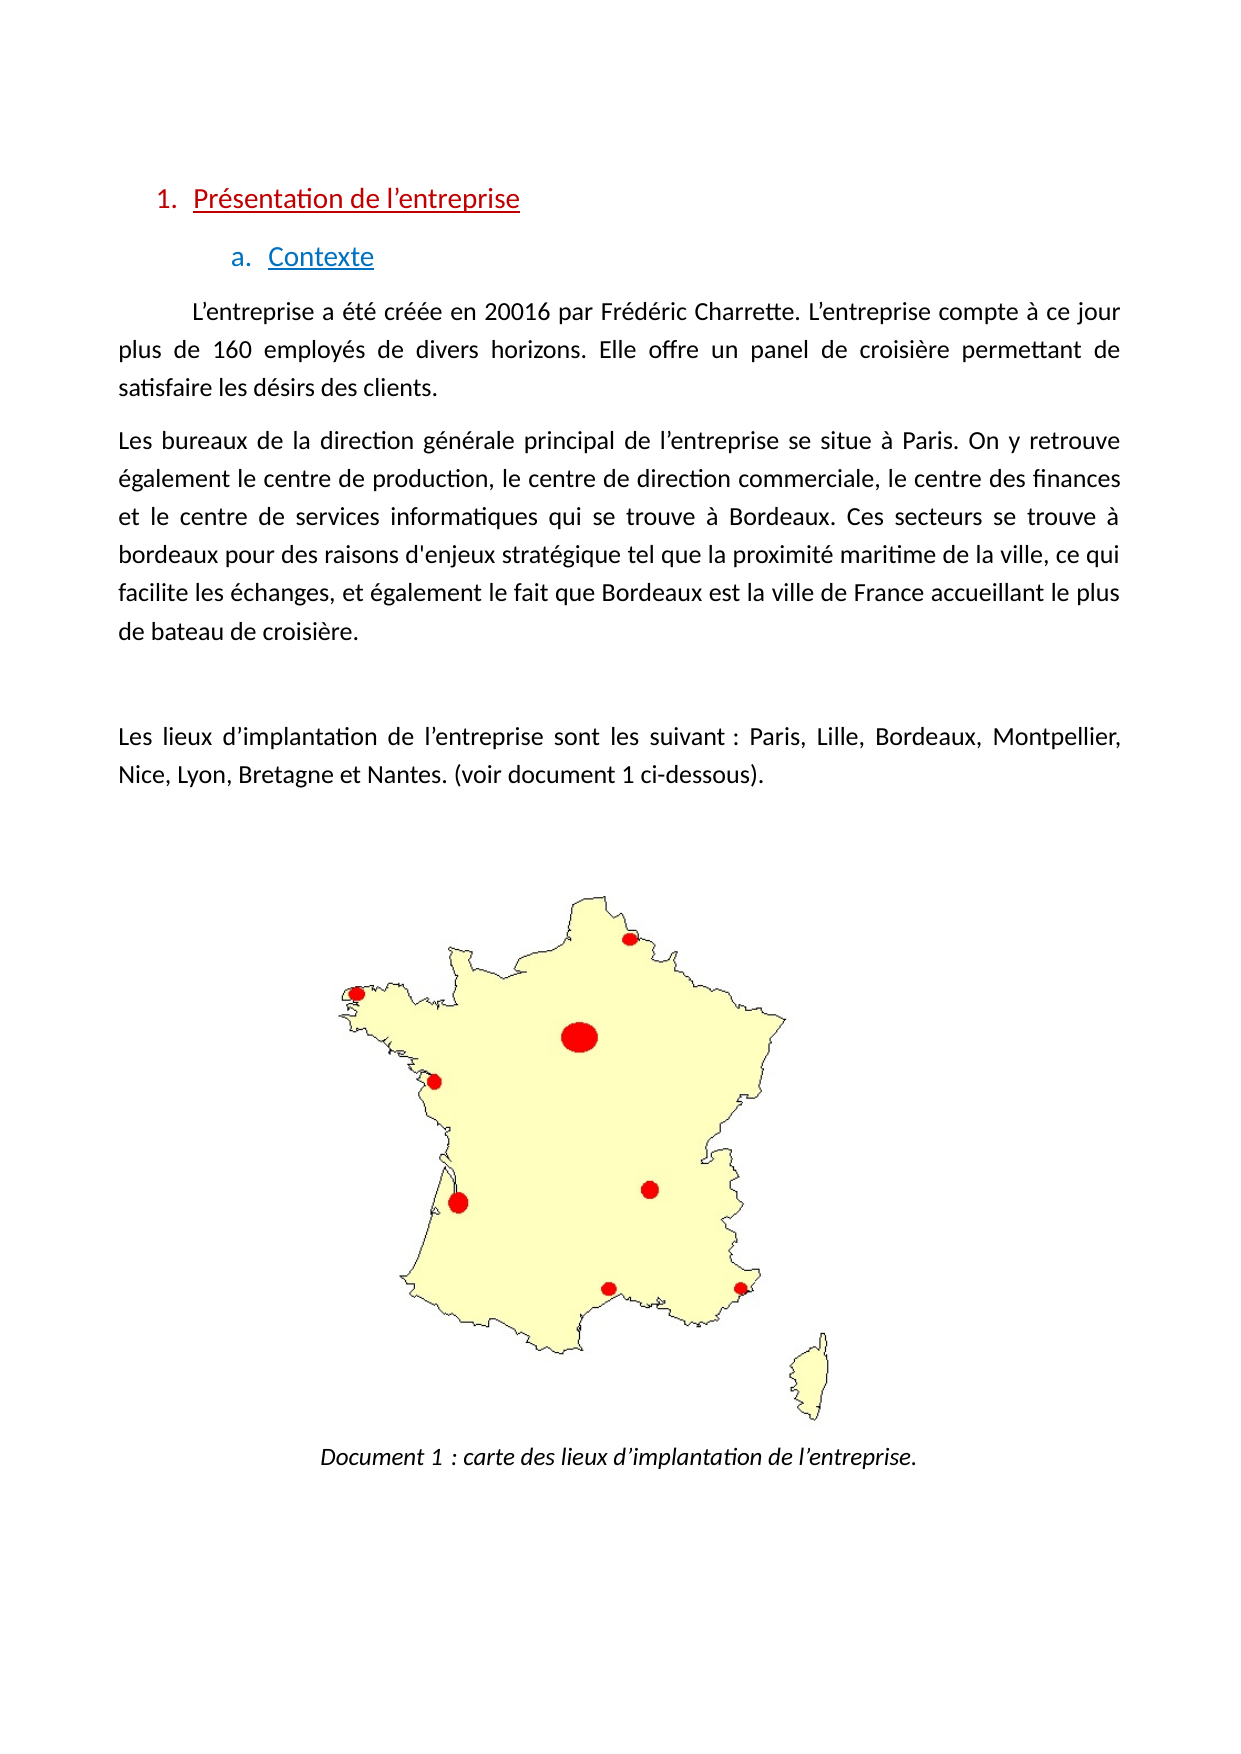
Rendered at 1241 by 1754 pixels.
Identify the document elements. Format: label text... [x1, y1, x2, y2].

list Contexte [231, 238, 1122, 273]
text Les bureaux de la direction générale principal de l’entreprise se situe à Paris. On y retrouve également le centre de production, le centre de direction commerciale, le centre des finances et le centre de services informatiques qui se trouve à Bordeaux. Ces secteurs se trouve à bordeaux pour des raisons d'enjeux stratégique tel que la proximité maritime de la ville, ce qui facilite les échanges, et également le fait que Bordeaux est la ville de France accueillant le plus de bateau de croisière. [118, 424, 1122, 646]
list Présentation de l’entreprise [156, 180, 1122, 216]
text Document 1 : carte des lieux d’implantation de l’entreprise. [118, 1375, 1122, 1471]
text Les lieux d’implantation de l’entreprise sont les suivant : Paris, Lille, Bordeaux, Montpellier, Nice, Lyon, Bretagne et Nantes. (voir document 1 ci-dessous). [118, 720, 1122, 790]
text L’entreprise a été créée en 20016 par Frédéric Charrette. L’entreprise compte à ce jour plus de 160 employés de divers horizons. Elle offre un panel de croisière permettant de satisfaire les désirs des clients. [118, 295, 1122, 403]
